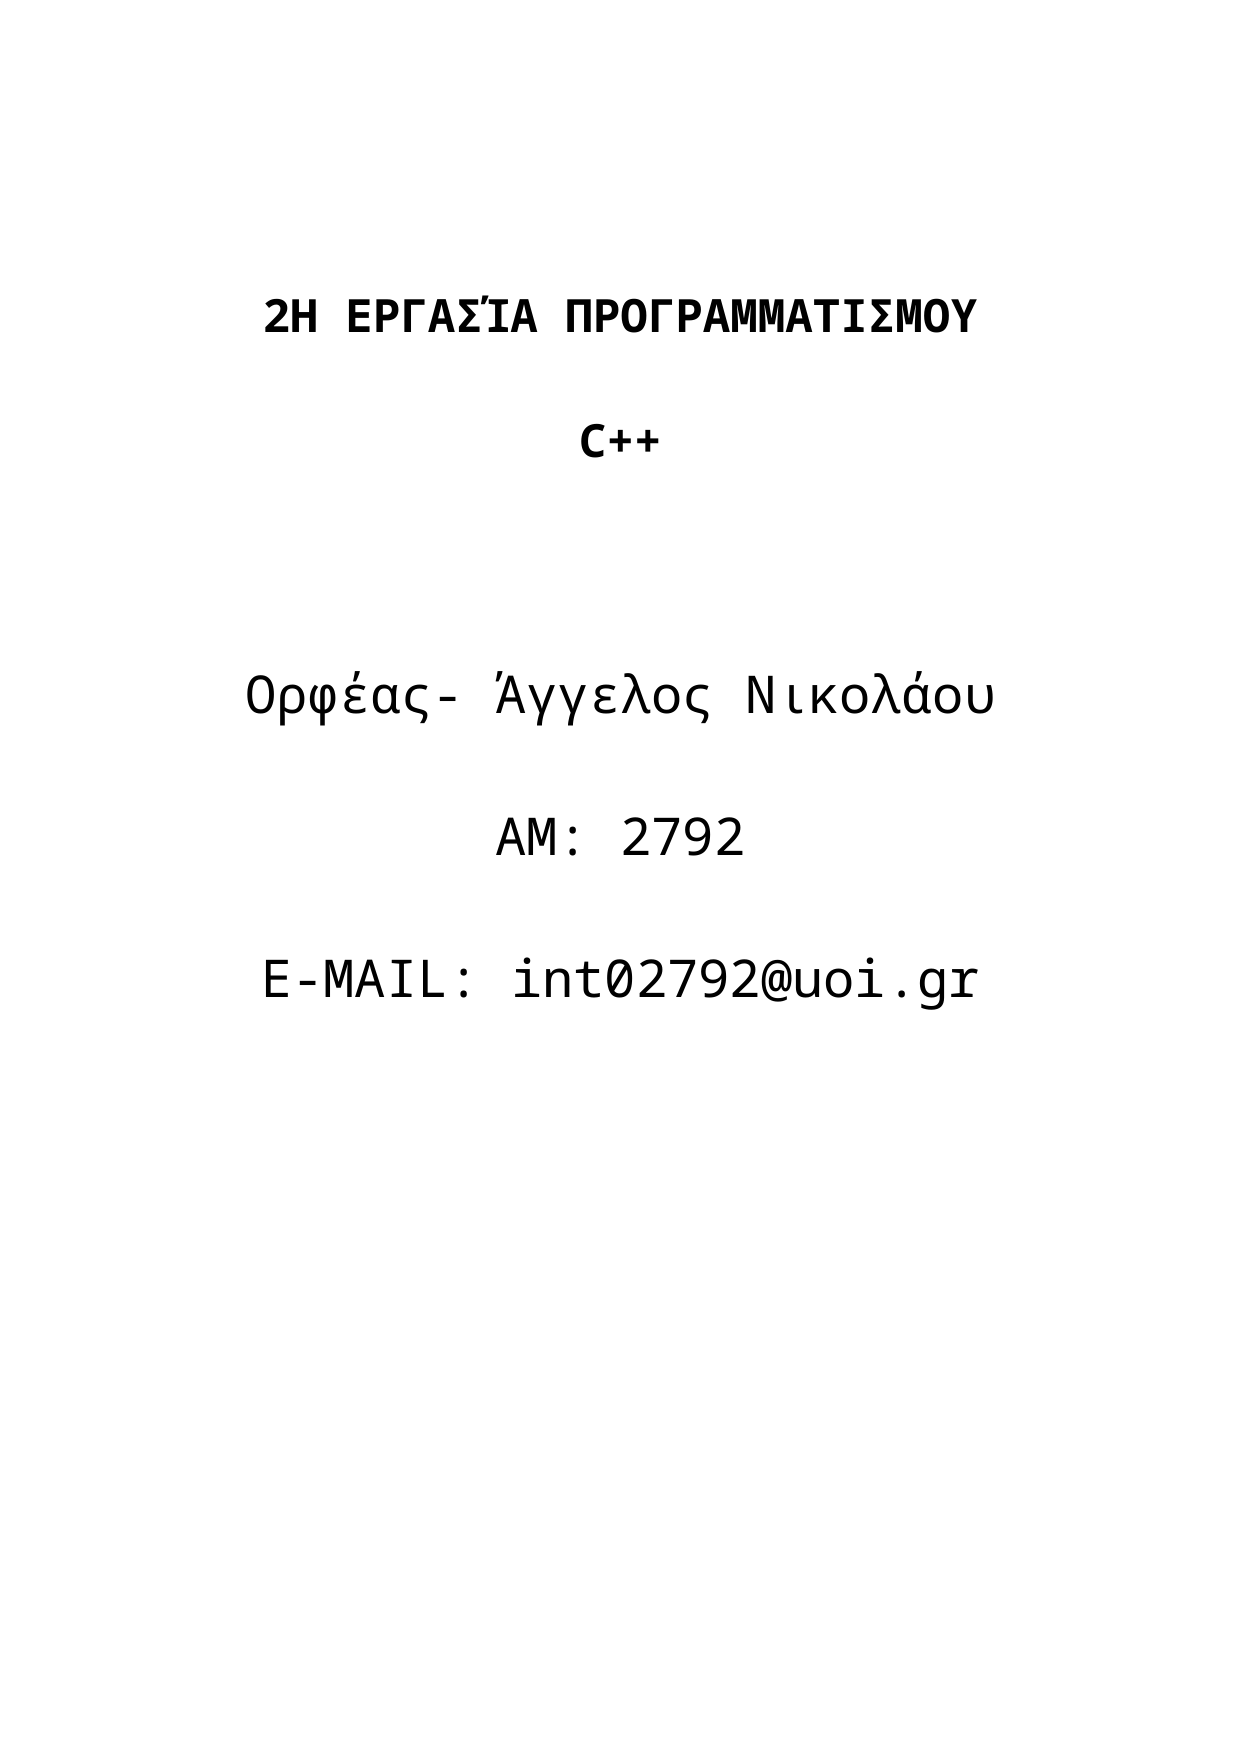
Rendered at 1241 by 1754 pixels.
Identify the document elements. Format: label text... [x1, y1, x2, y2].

text C++ [118, 408, 1122, 471]
text Ορφέας- Άγγελος Νικολάου [118, 658, 1122, 729]
text ΑΜ: 2792 [118, 800, 1122, 871]
text 2Η ΕΡΓΑΣΊΑ ΠΡΟΓΡΑΜΜΑΤΙΣΜΟΥ [118, 283, 1122, 346]
text E-MAIL: int02792@uoi.gr [118, 942, 1122, 1012]
